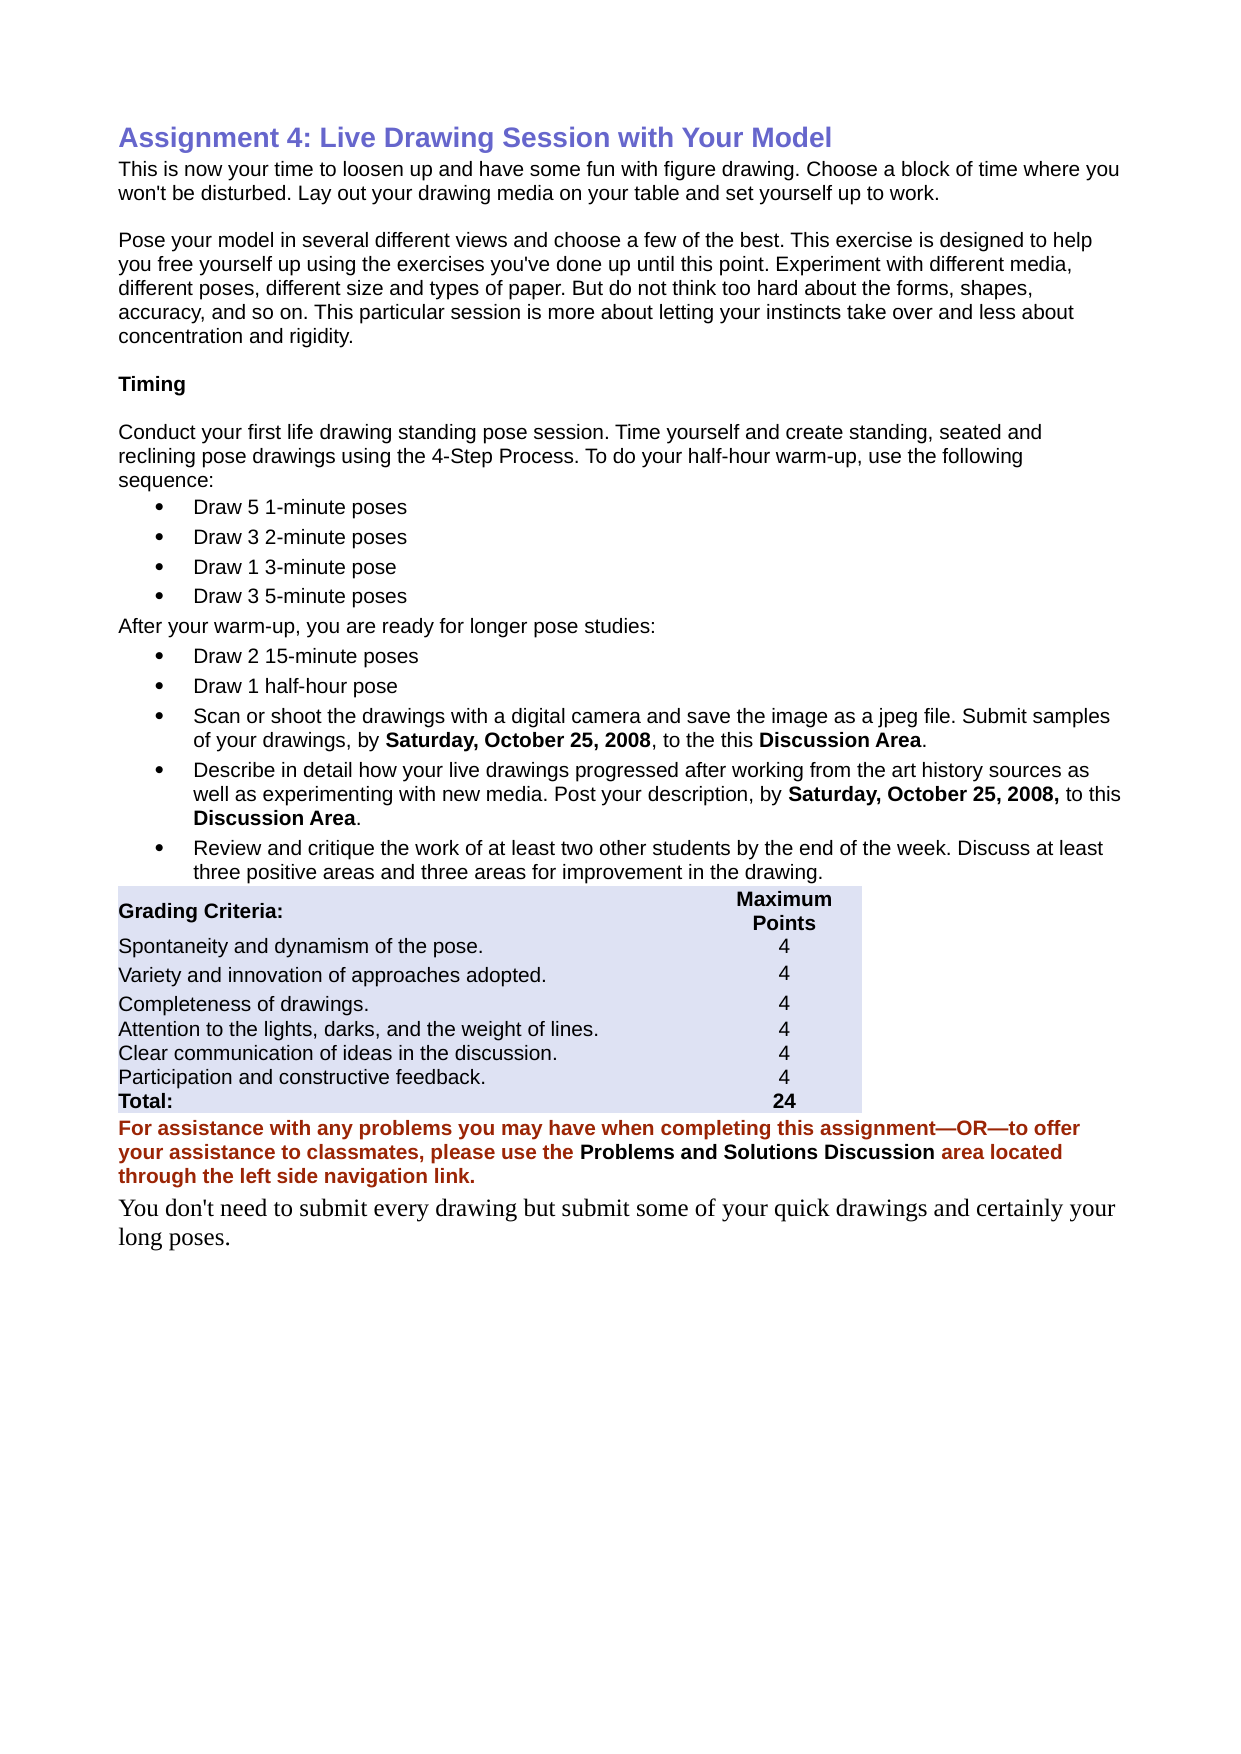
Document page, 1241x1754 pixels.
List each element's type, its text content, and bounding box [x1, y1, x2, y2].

list Draw 1 3-minute pose [156, 554, 1122, 578]
table_header Maximum Points [706, 886, 862, 934]
list Draw 1 half-hour pose [156, 674, 1122, 698]
table_cell 4 [706, 1065, 862, 1089]
text You don't need to submit every drawing but submit some of your quick drawings and certainly your long poses. [118, 1193, 1122, 1251]
text This is now your time to loosen up and have some fun with figure drawing. Choose a block of time where you won't be disturbed. Lay out your drawing media on your table and set yourself up to work. Pose your model in several different views and choose a few of the best. This exercise is designed to help you free yourself up using the exercises you've done up until this point. Experiment with different media, different poses, different size and types of paper. But do not think too hard about the forms, shapes, accuracy, and so on. This particular session is more about letting your instincts take over and less about concentration and rigidity. Timing Conduct your first life drawing standing pose session. Time yourself and create standing, seated and reclining pose drawings using the 4-Step Process. To do your half-hour warm-up, use the following sequence: [118, 156, 1122, 492]
list Scan or shoot the drawings with a digital camera and save the image as a jpeg file. Submit samples of your drawings, by Saturday, October 25, 2008, to the this Discussion Area. [156, 704, 1122, 752]
list Draw 5 1-minute poses [156, 495, 1122, 519]
table_cell 4 [706, 1041, 862, 1065]
list Draw 3 2-minute poses [156, 524, 1122, 549]
table_cell Attention to the lights, darks, and the weight of lines. [118, 1017, 706, 1041]
table_cell 24 [706, 1089, 862, 1113]
table_cell Spontaneity and dynamism of the pose. [118, 934, 706, 958]
list Draw 3 5-minute poses [156, 584, 1122, 608]
list Draw 2 15-minute poses [156, 644, 1122, 668]
text For assistance with any problems you may have when completing this assignment—OR—to offer your assistance to classmates, please use the Problems and Solutions Discussion area located through the left side navigation link. [118, 1116, 1122, 1187]
text Assignment 4: Live Drawing Session with Your Model [118, 121, 1122, 153]
table_cell 4 [706, 988, 862, 1017]
table_cell Completeness of drawings. [118, 988, 706, 1017]
table_cell 4 [706, 1017, 862, 1041]
table_cell Clear communication of ideas in the discussion. [118, 1041, 706, 1065]
list Review and critique the work of at least two other students by the end of the week. Discuss at least three positive areas and three areas for improvement in the drawing. [156, 836, 1122, 883]
table_header Grading Criteria: [118, 886, 706, 934]
text After your warm-up, you are ready for longer pose studies: [118, 614, 1122, 638]
list Describe in detail how your live drawings progressed after working from the art history sources as well as experimenting with new media. Post your description, by Saturday, October 25, 2008, to this Discussion Area. [156, 758, 1122, 830]
table_cell Participation and constructive feedback. [118, 1065, 706, 1089]
table_cell 4 [706, 934, 862, 958]
table_cell Variety and innovation of approaches adopted. [118, 958, 706, 988]
table_cell 4 [706, 958, 862, 988]
table_cell Total: [118, 1089, 706, 1113]
